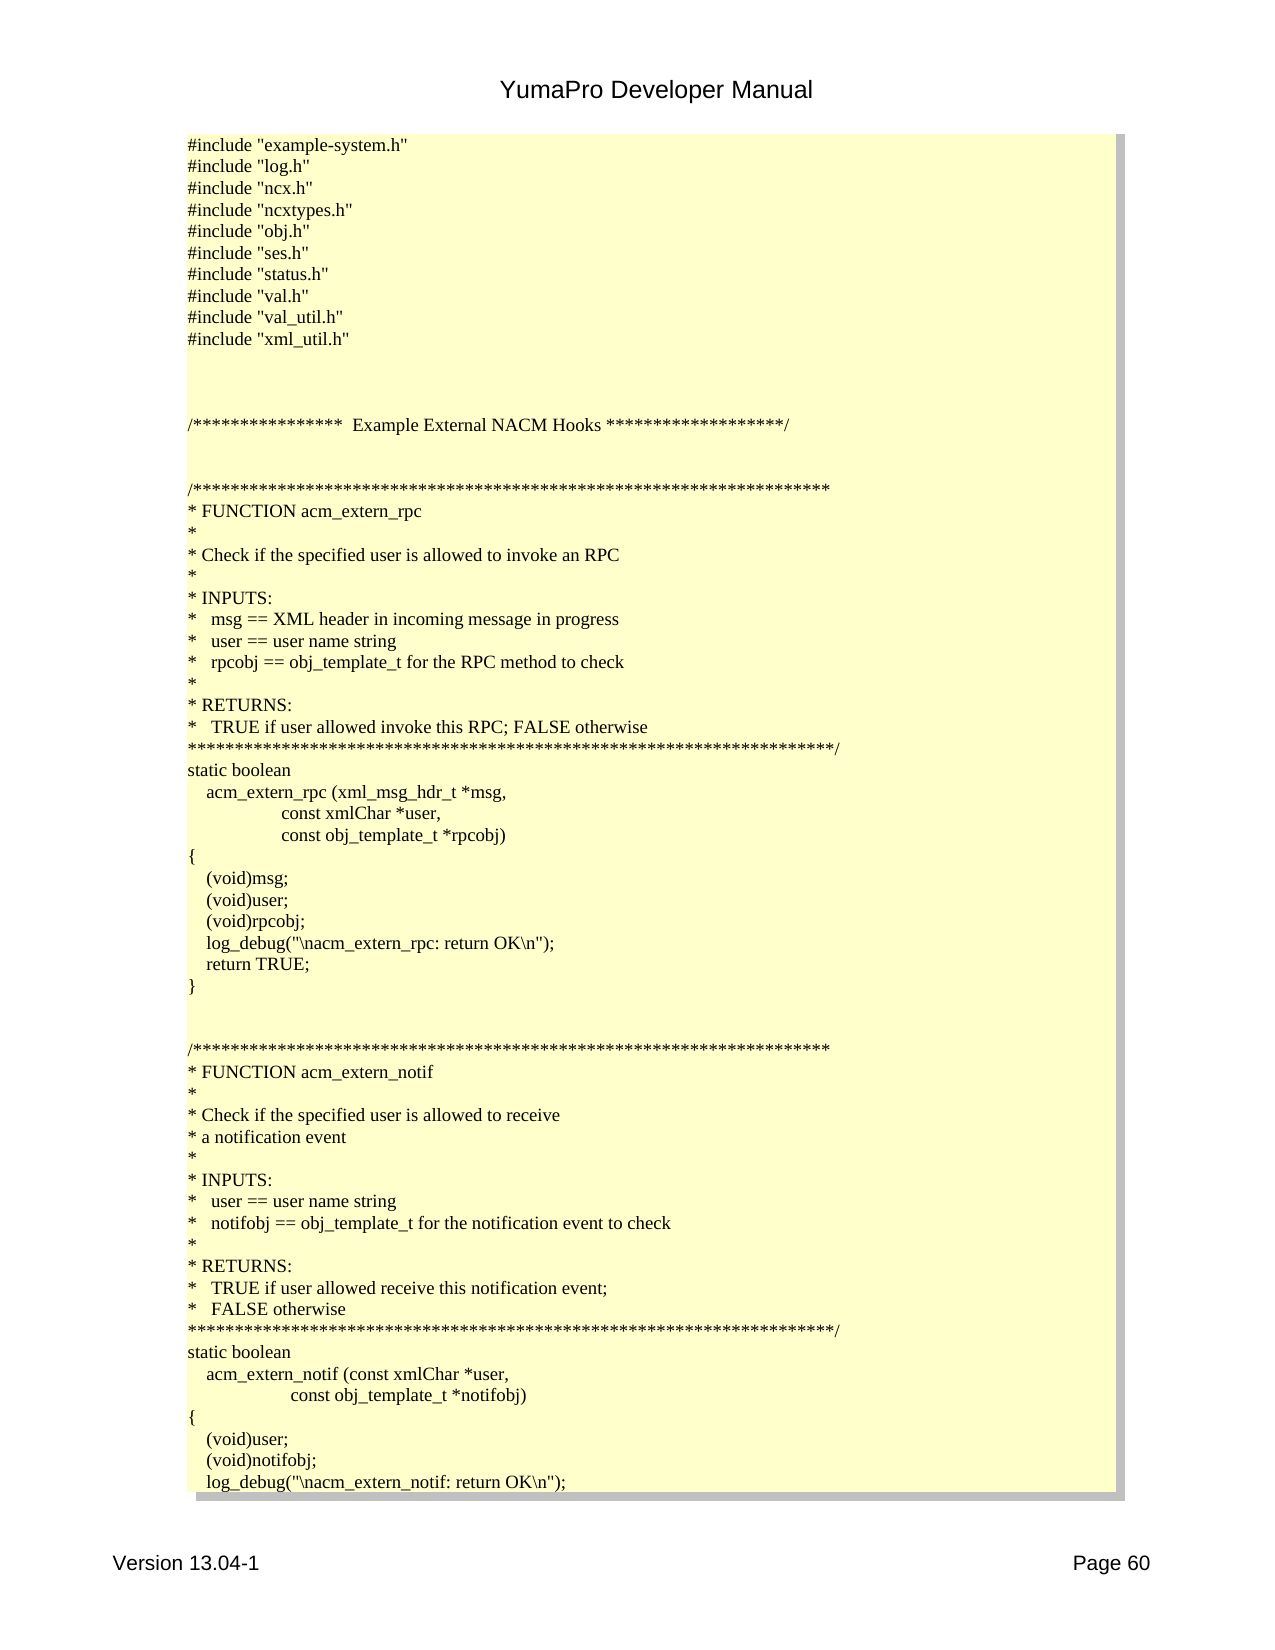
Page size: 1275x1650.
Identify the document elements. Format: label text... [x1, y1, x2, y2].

text * TRUE if user allowed receive this notification event; [187, 1277, 1116, 1298]
text #include "ncx.h" [187, 177, 1116, 198]
text /******************************************************************** [187, 1039, 1116, 1061]
text #include "status.h" [187, 263, 1116, 285]
text * [187, 673, 1116, 694]
text * Check if the specified user is allowed to invoke an RPC [187, 543, 1116, 565]
text * FALSE otherwise [187, 1298, 1116, 1320]
text * INPUTS: [187, 1169, 1116, 1190]
text /******************************************************************** [187, 479, 1116, 500]
text { [187, 845, 1116, 867]
text #include "ses.h" [187, 242, 1116, 263]
text const obj_template_t *notifobj) [187, 1384, 1116, 1406]
text * [187, 1082, 1116, 1104]
text * INPUTS: [187, 587, 1116, 608]
text * [187, 565, 1116, 587]
text acm_extern_rpc (xml_msg_hdr_t *msg, [187, 781, 1116, 802]
text * a notification event [187, 1126, 1116, 1147]
text return TRUE; [187, 953, 1116, 975]
text #include "val_util.h" [187, 306, 1116, 328]
text * RETURNS: [187, 1255, 1116, 1277]
text log_debug("\nacm_extern_notif: return OK\n"); [187, 1471, 1116, 1492]
text * Check if the specified user is allowed to receive [187, 1104, 1116, 1126]
text * rpcobj == obj_template_t for the RPC method to check [187, 651, 1116, 673]
text * notifobj == obj_template_t for the notification event to check [187, 1212, 1116, 1233]
text #include "ncxtypes.h" [187, 198, 1116, 220]
text static boolean [187, 759, 1116, 781]
text * user == user name string [187, 630, 1116, 651]
text const xmlChar *user, [187, 802, 1116, 824]
text #include "xml_util.h" [187, 328, 1116, 349]
text acm_extern_notif (const xmlChar *user, [187, 1363, 1116, 1384]
text * FUNCTION acm_extern_notif [187, 1061, 1116, 1082]
text * TRUE if user allowed invoke this RPC; FALSE otherwise [187, 716, 1116, 737]
text } [187, 975, 1116, 996]
text (void)user; [187, 888, 1116, 910]
text (void)msg; [187, 867, 1116, 888]
text /**************** Example External NACM Hooks *******************/ [187, 414, 1116, 436]
text (void)rpcobj; [187, 910, 1116, 932]
text #include "example-system.h" [187, 134, 1116, 155]
text #include "val.h" [187, 285, 1116, 306]
text * RETURNS: [187, 694, 1116, 716]
text * [187, 1233, 1116, 1255]
text * msg == XML header in incoming message in progress [187, 608, 1116, 630]
text *********************************************************************/ [187, 1320, 1116, 1341]
text *********************************************************************/ [187, 737, 1116, 759]
text (void)user; [187, 1427, 1116, 1449]
text const obj_template_t *rpcobj) [187, 824, 1116, 845]
text #include "log.h" [187, 155, 1116, 177]
text * user == user name string [187, 1190, 1116, 1212]
text log_debug("\nacm_extern_rpc: return OK\n"); [187, 932, 1116, 953]
text * [187, 1147, 1116, 1169]
text * FUNCTION acm_extern_rpc [187, 500, 1116, 522]
text #include "obj.h" [187, 220, 1116, 242]
text (void)notifobj; [187, 1449, 1116, 1471]
text { [187, 1406, 1116, 1427]
text static boolean [187, 1341, 1116, 1363]
text * [187, 522, 1116, 543]
